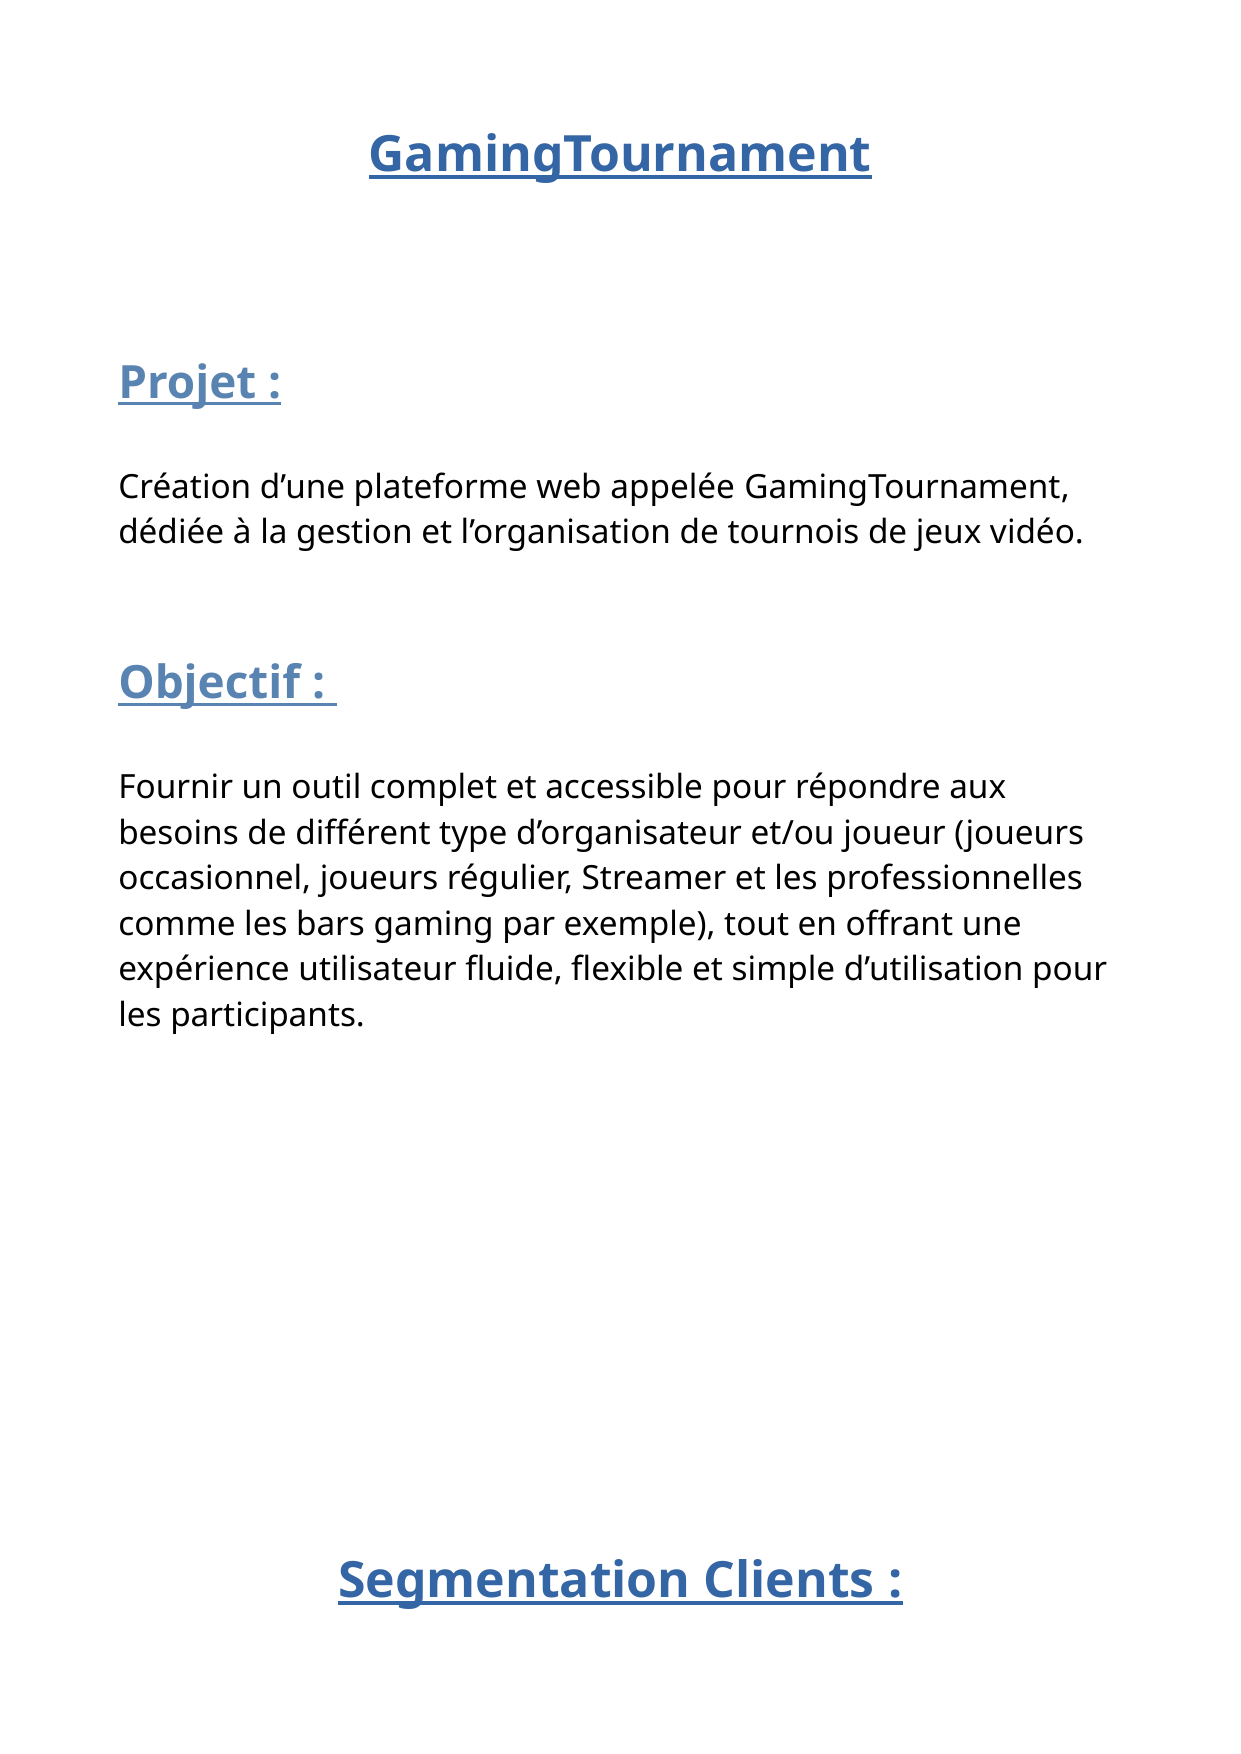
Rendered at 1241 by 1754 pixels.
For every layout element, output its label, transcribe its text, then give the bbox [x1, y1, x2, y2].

text Objectif : [118, 650, 1122, 712]
text Segmentation Clients : [118, 1544, 1122, 1612]
text GamingTournament [118, 118, 1122, 186]
text Fournir un outil complet et accessible pour répondre aux besoins de différent type d’organisateur et/ou joueur (joueurs occasionnel, joueurs régulier, Streamer et les professionnelles comme les bars gaming par exemple), tout en offrant une expérience utilisateur fluide, flexible et simple d’utilisation pour les participants. [118, 763, 1122, 1036]
text Création d’une plateforme web appelée GamingTournament, dédiée à la gestion et l’organisation de tournois de jeux vidéo. [118, 463, 1122, 553]
text Projet : [118, 349, 1122, 412]
